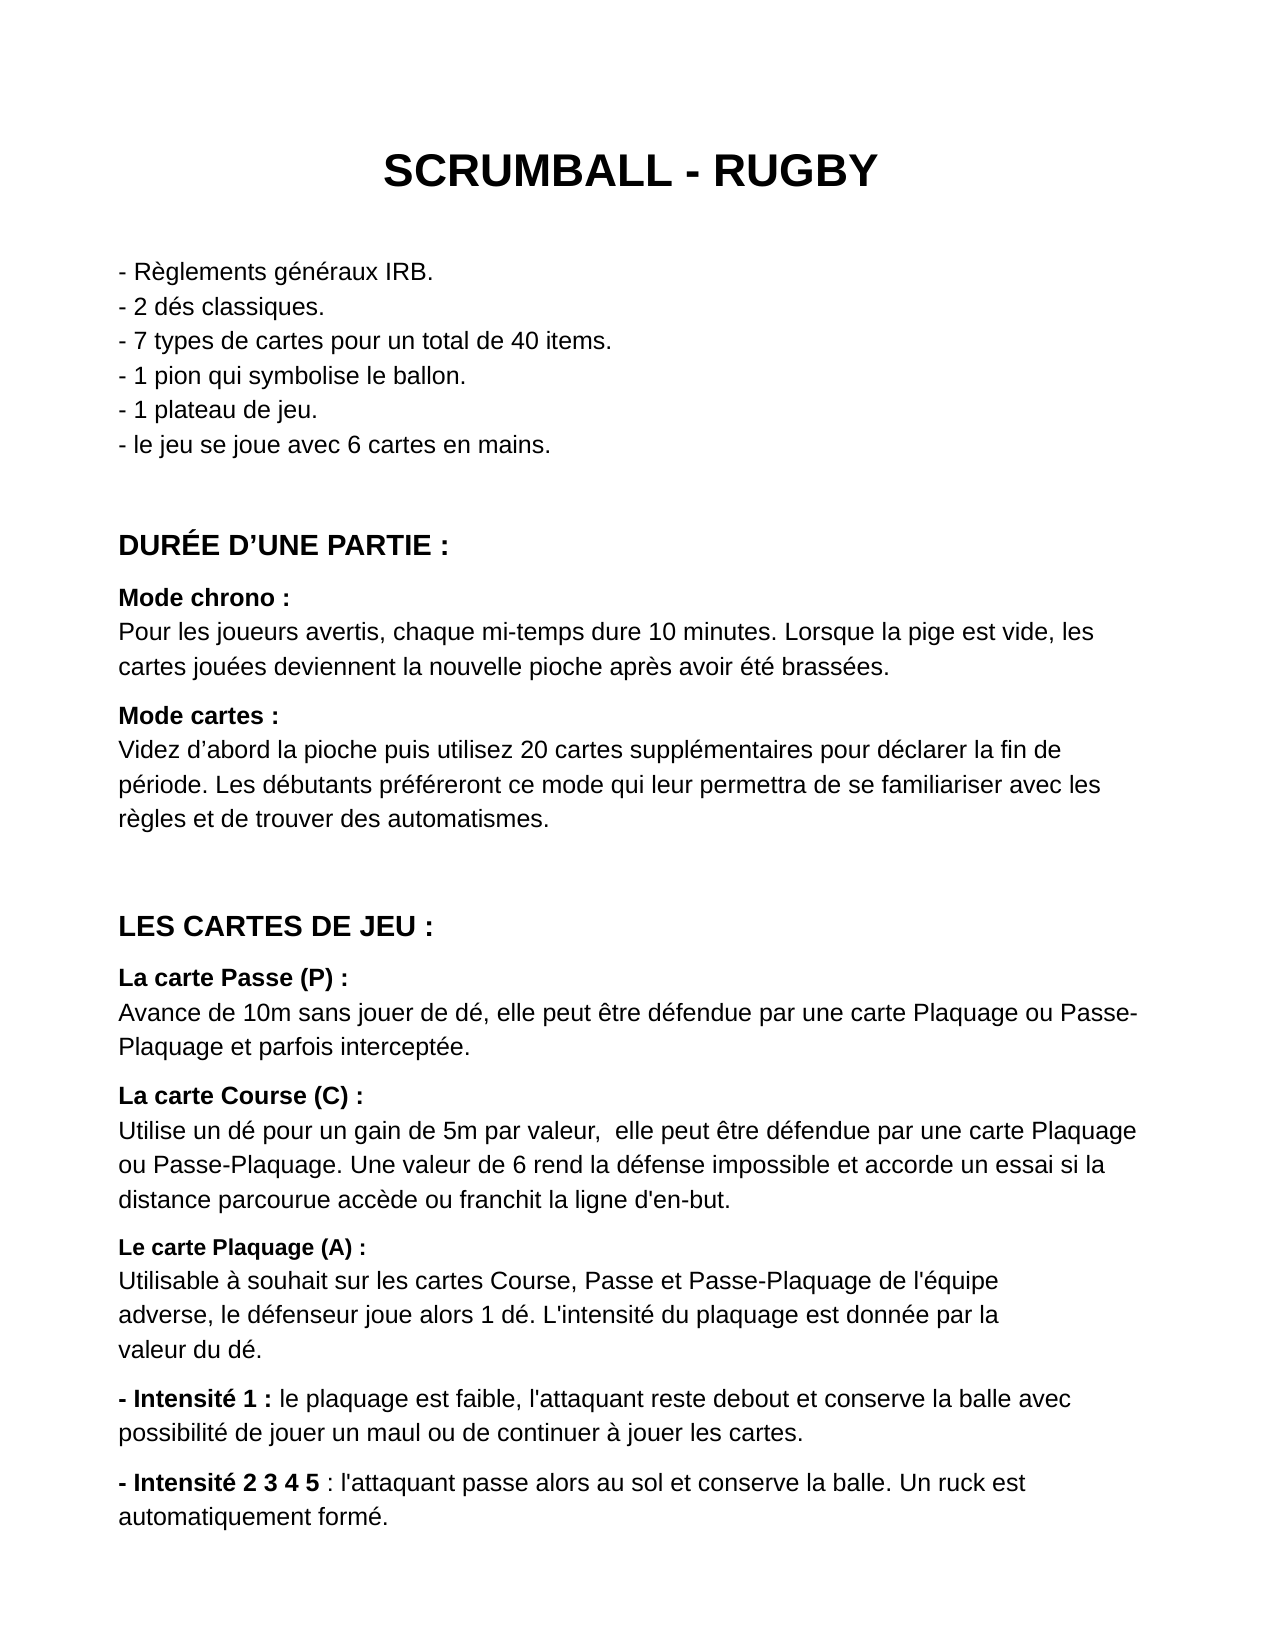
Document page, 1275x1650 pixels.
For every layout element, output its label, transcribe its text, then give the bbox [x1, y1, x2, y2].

text La carte Passe (P) : Avance de 10m sans jouer de dé, elle peut être défendue par une carte Plaquage ou Passe-Plaquage et parfois interceptée. [118, 963, 1157, 1061]
text - Intensité 1 : le plaquage est faible, l'attaquant reste debout et conserve la balle avec possibilité de jouer un maul ou de continuer à jouer les cartes. [118, 1384, 1157, 1447]
title SCRUMBALL - RUGBY [118, 143, 1157, 196]
text Mode chrono : Pour les joueurs avertis, chaque mi-temps dure 10 minutes. Lorsque la pige est vide, les cartes jouées deviennent la nouvelle pioche après avoir été brassées. [118, 583, 1157, 680]
text DURÉE D’UNE PARTIE : [118, 528, 1157, 561]
text - Règlements généraux IRB. - 2 dés classiques. - 7 types de cartes pour un total de 40 items. - 1 pion qui symbolise le ballon. - 1 plateau de jeu. - le jeu se joue avec 6 cartes en mains. [118, 257, 1157, 458]
text La carte Course (C) : Utilise un dé pour un gain de 5m par valeur, elle peut être défendue par une carte Plaquage ou Passe-Plaquage. Une valeur de 6 rend la défense impossible et accorde un essai si la distance parcourue accède ou franchit la ligne d'en-but. [118, 1081, 1157, 1213]
text Mode cartes : Videz d’abord la pioche puis utilisez 20 cartes supplémentaires pour déclarer la fin de période. Les débutants préféreront ce mode qui leur permettra de se familiariser avec les règles et de trouver des automatismes. LES CARTES DE JEU : [118, 701, 1157, 942]
text - Intensité 2 3 4 5 : l'attaquant passe alors au sol et conserve la balle. Un ruck est automatiquement formé. [118, 1467, 1157, 1531]
text Le carte Plaquage (A) : Utilisable à souhait sur les cartes Course, Passe et Passe-Plaquage de l'équipe adverse, le défenseur joue alors 1 dé. L'intensité du plaquage est donnée par la valeur du dé. [118, 1234, 1157, 1364]
